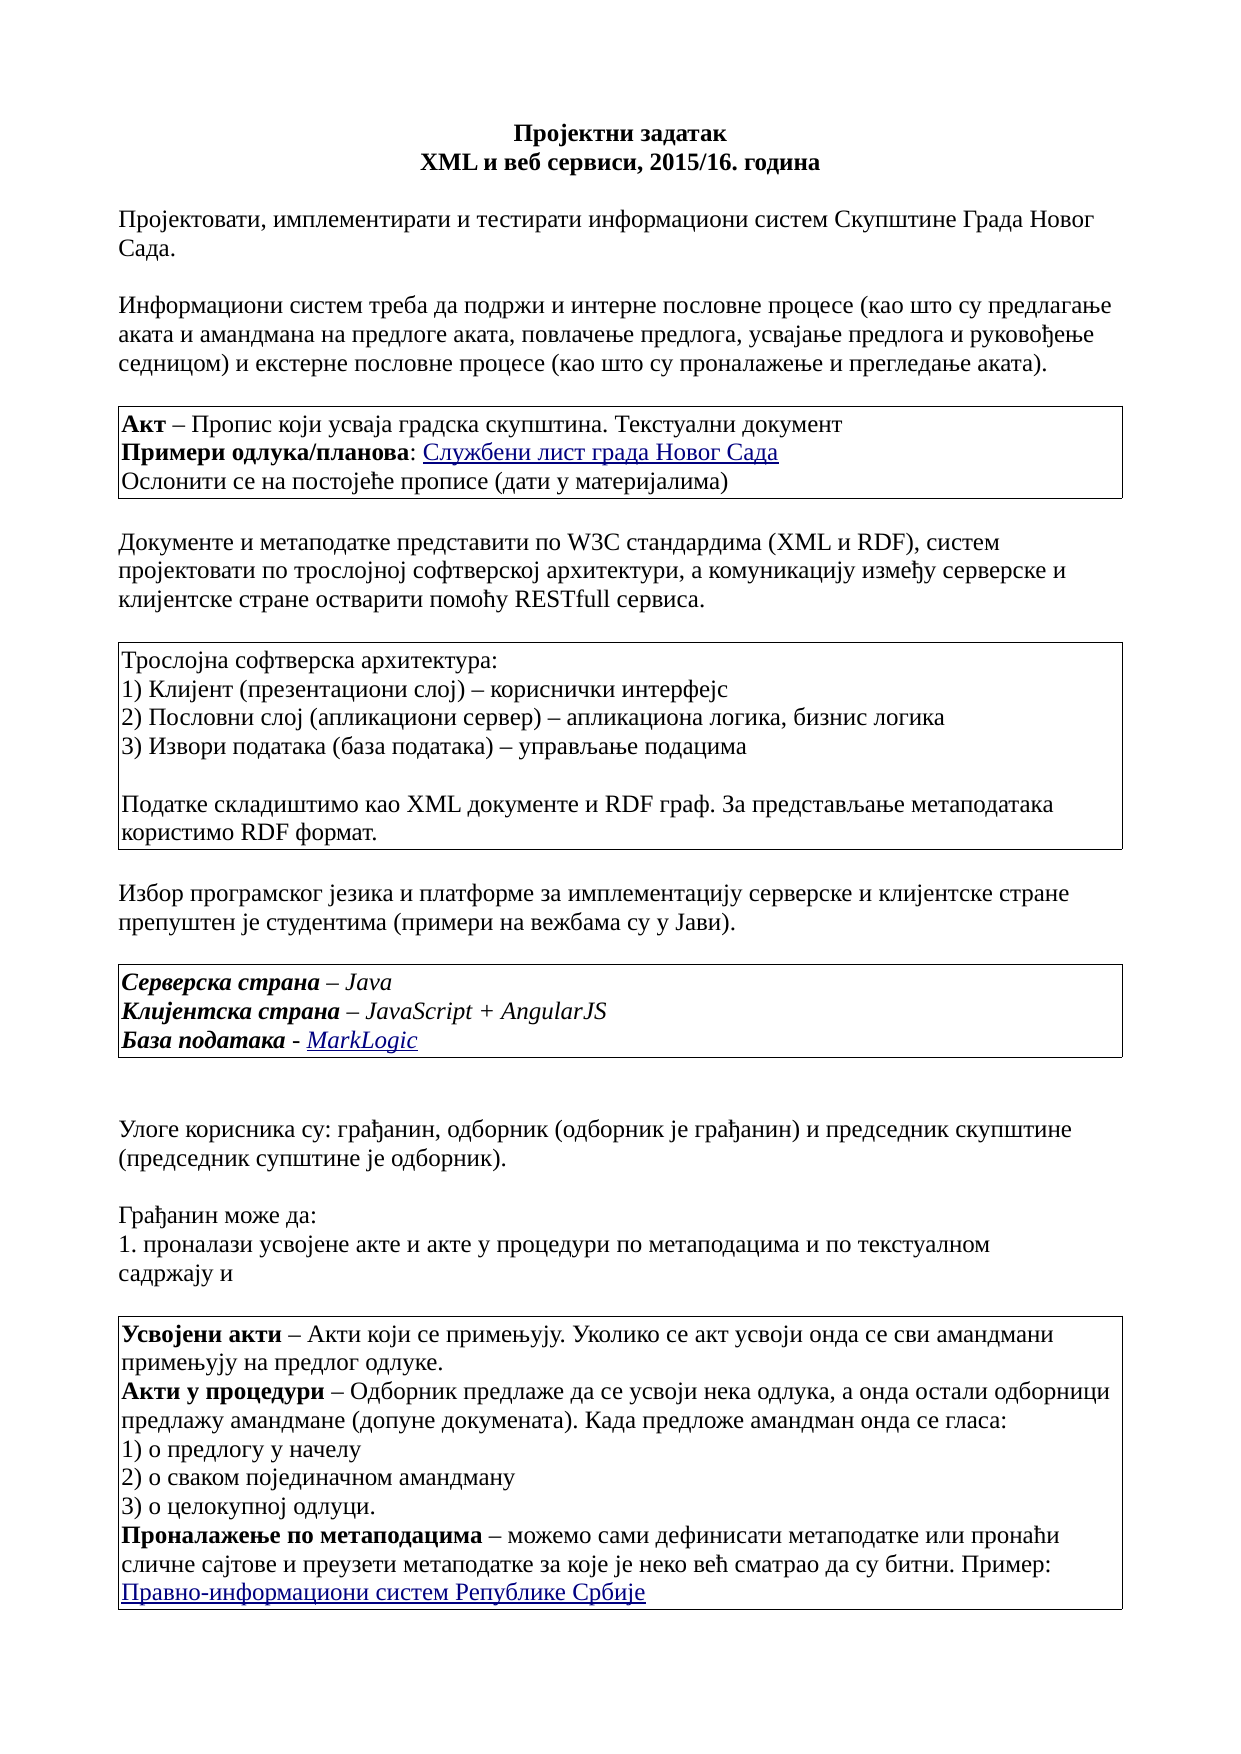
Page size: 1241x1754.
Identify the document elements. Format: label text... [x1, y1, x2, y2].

text (председник супштине је одборник). [118, 1143, 1122, 1172]
text Пројектни задатак [118, 118, 1122, 147]
text 1) Клијент (презентациони слој) – кориснички интерфејс [119, 671, 1122, 699]
text клијентске стране остварити помоћу RESTfull сервиса. [118, 584, 1122, 613]
text Примери одлука/планова: Службени лист града Новог Сада [119, 434, 1122, 463]
text XML и веб сервиси, 2015/16. година [118, 147, 1122, 176]
text 3) Извори података (база података) – управљање подацима [119, 728, 1122, 760]
text 1. проналази усвојене акте и акте у процедури по метаподацима и по текстуалном [118, 1229, 1122, 1258]
text седницом) и екстерне пословне процесе (као што су проналажење и прегледање аката). [118, 348, 1122, 377]
text 3) о целокупној одлуци. [119, 1488, 1122, 1517]
text аката и амандмана на предлоге аката, повлачење предлога, усвајање предлога и руковођење [118, 319, 1122, 348]
text Пројектовати, имплементирати и тестирати информациони систем Скупштине Града Новог [118, 204, 1122, 233]
text Акт – Пропис који усваја градска скупштина. Текстуални документ [119, 407, 1122, 434]
text 1) о предлогу у начелу [119, 1431, 1122, 1459]
text 2) о сваком појединачном амандману [119, 1459, 1122, 1488]
text садржају и [118, 1258, 1122, 1287]
text Информациони систем треба да подржи и интерне пословне процесе (као што су предлагање [118, 291, 1122, 319]
text Грађанин може да: [118, 1201, 1122, 1229]
text Ослонити се на постојеће прописе (дати у материјалима) [119, 463, 1122, 498]
text Улоге корисника су: грађанин, одборник (одборник је грађанин) и председник скупштине [118, 1114, 1122, 1143]
text пројектовати по трослојној софтверској архитектури, а комуникацију између серверске и [118, 556, 1122, 584]
text База података - MarkLogic [119, 1022, 1122, 1057]
text Серверска страна – Java [119, 965, 1122, 993]
text 2) Пословни слој (апликациони сервер) – апликациона логика, бизнис логика [119, 699, 1122, 728]
text Избор програмског језика и платформе за имплементацију серверске и клијентске стране препуштен је студентима (примери на вежбама су у Јави). [118, 878, 1122, 936]
text Податке складиштимо као XML документе и RDF граф. За представљање метаподатака користимо RDF формат. [119, 786, 1122, 849]
text Проналажење по метаподацима – можемо сами дефинисати метаподатке или пронаћи сличне сајтове и преузети метаподатке за које је неко већ сматрао да су битни. Пример: Правно-информациони систем Републике Србије [119, 1517, 1122, 1609]
text Клијентска страна – JavaScript + AngularJS [119, 993, 1122, 1022]
text Сада. [118, 233, 1122, 262]
text Документе и метаподатке представити по W3C стандардима (XML и RDF), систем [118, 527, 1122, 556]
text Усвојени акти – Акти који се примењују. Уколико се акт усвоји онда се сви амандмани примењују на предлог одлуке. [119, 1317, 1122, 1373]
text Трослојна софтверска архитектура: [119, 643, 1122, 671]
text Акти у процедури – Одборник предлаже да се усвоји нека одлука, а онда остали одборници предлажу амандмане (допуне докумената). Када предложе амандман онда се гласа: [119, 1373, 1122, 1431]
